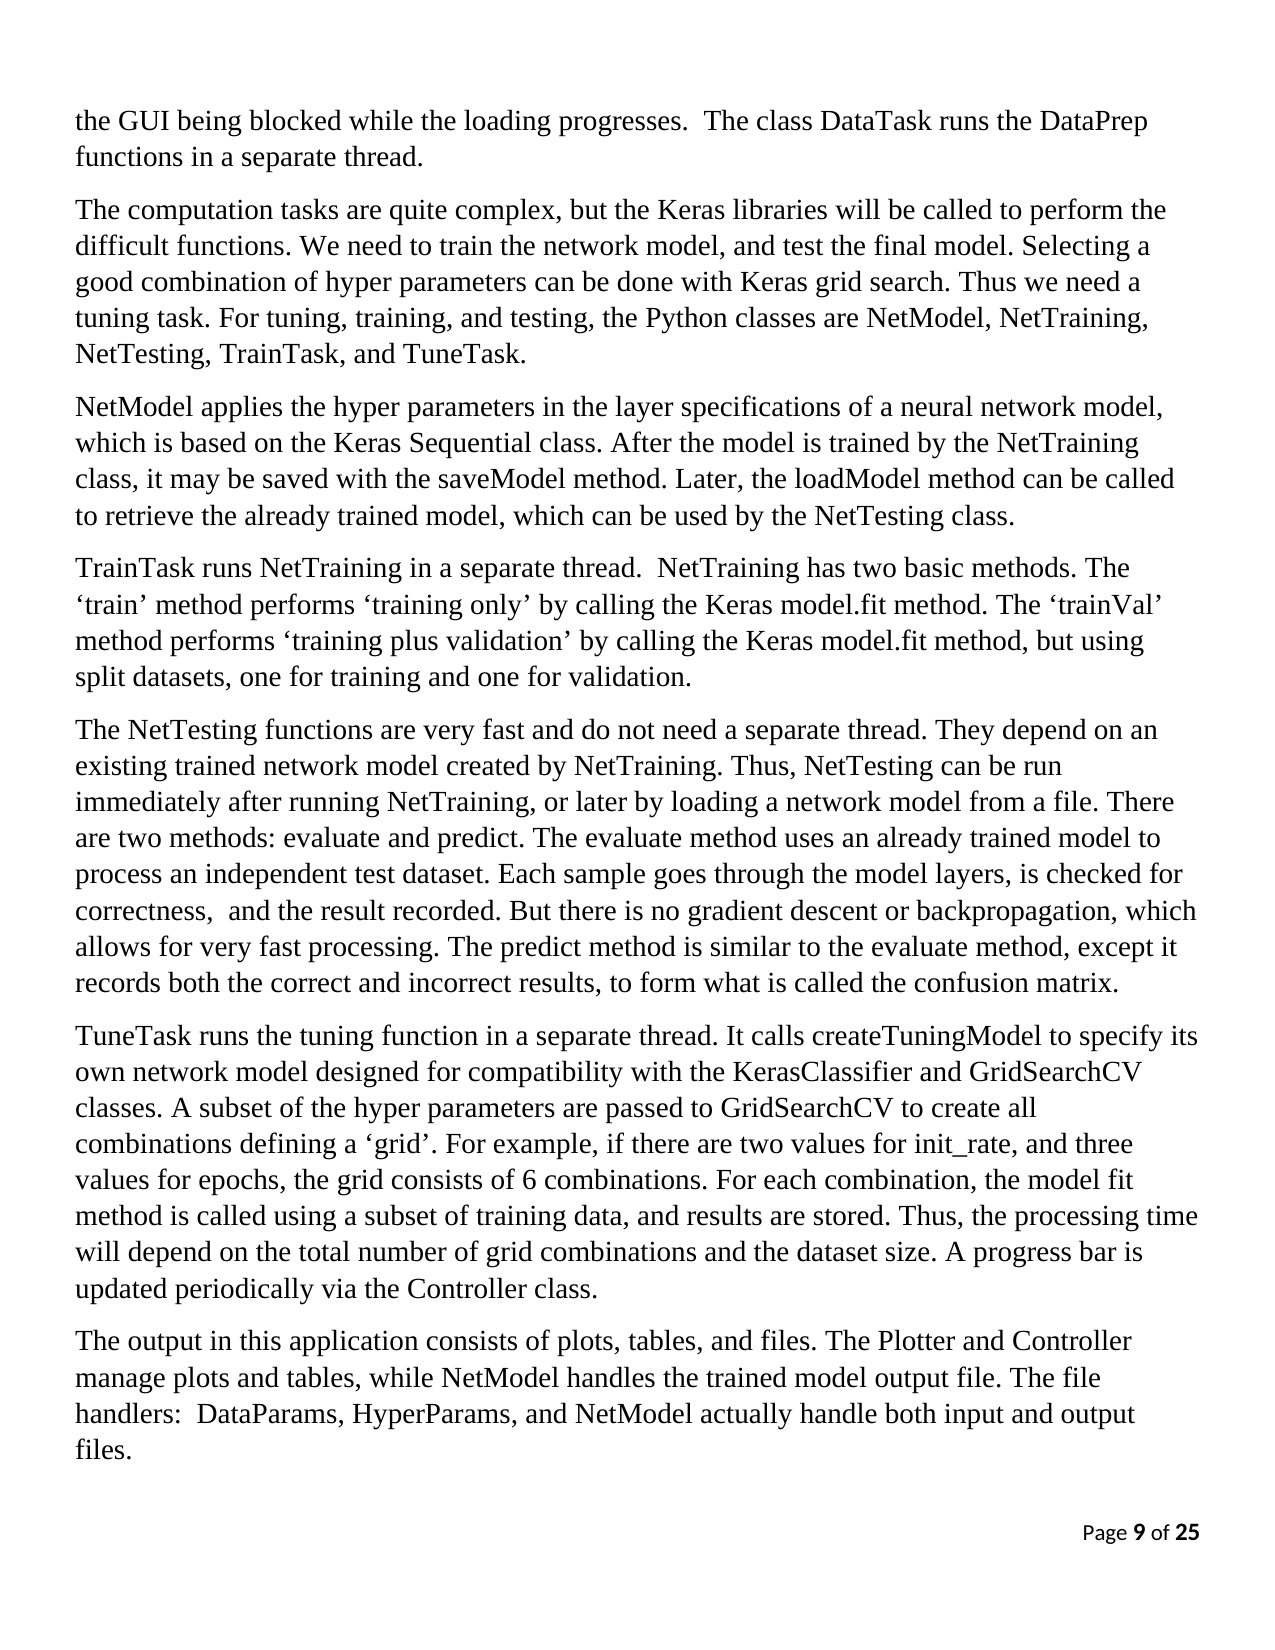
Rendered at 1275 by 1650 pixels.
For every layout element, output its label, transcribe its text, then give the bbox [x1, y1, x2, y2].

text the GUI being blocked while the loading progresses. The class DataTask runs the DataPrep functions in a separate thread. [75, 103, 1200, 173]
text NetModel applies the hyper parameters in the layer specifications of a neural network model, which is based on the Keras Sequential class. After the model is trained by the NetTraining class, it may be saved with the saveModel method. Later, the loadModel method can be called to retrieve the already trained model, which can be used by the NetTesting class. [75, 389, 1200, 531]
text The NetTesting functions are very fast and do not need a separate thread. They depend on an existing trained network model created by NetTraining. Thus, NetTesting can be run immediately after running NetTraining, or later by loading a network model from a file. There are two methods: evaluate and predict. The evaluate method uses an already trained model to process an independent test dataset. Each sample goes through the model layers, is checked for correctness, and the result recorded. But there is no gradient descent or backpropagation, which allows for very fast processing. The predict method is similar to the evaluate method, except it records both the correct and incorrect results, to form what is called the confusion matrix. [75, 712, 1200, 998]
text The computation tasks are quite complex, but the Keras libraries will be called to perform the difficult functions. We need to train the network model, and test the final model. Selecting a good combination of hyper parameters can be done with Keras grid search. Thus we need a tuning task. For tuning, training, and testing, the Python classes are NetModel, NetTraining, NetTesting, TrainTask, and TuneTask. [75, 192, 1200, 370]
text TrainTask runs NetTraining in a separate thread. NetTraining has two basic methods. The ‘train’ method performs ‘training only’ by calling the Keras model.fit method. The ‘trainVal’ method performs ‘training plus validation’ by calling the Keras model.fit method, but using split datasets, one for training and one for validation. [75, 551, 1200, 693]
text The output in this application consists of plots, tables, and files. The Plotter and Controller manage plots and tables, while NetModel handles the trained model output file. The file handlers: DataParams, HyperParams, and NetModel actually handle both input and output files. [75, 1323, 1200, 1466]
text TuneTask runs the tuning function in a separate thread. It calls createTuningModel to specify its own network model designed for compatibility with the KerasClassifier and GridSearchCV classes. A subset of the hyper parameters are passed to GridSearchCV to create all combinations defining a ‘grid’. For example, if there are two values for init_rate, and three values for epochs, the grid consists of 6 combinations. For each combination, the model fit method is called using a subset of training data, and results are stored. Thus, the processing time will depend on the total number of grid combinations and the dataset size. A progress bar is updated periodically via the Controller class. [75, 1018, 1200, 1304]
